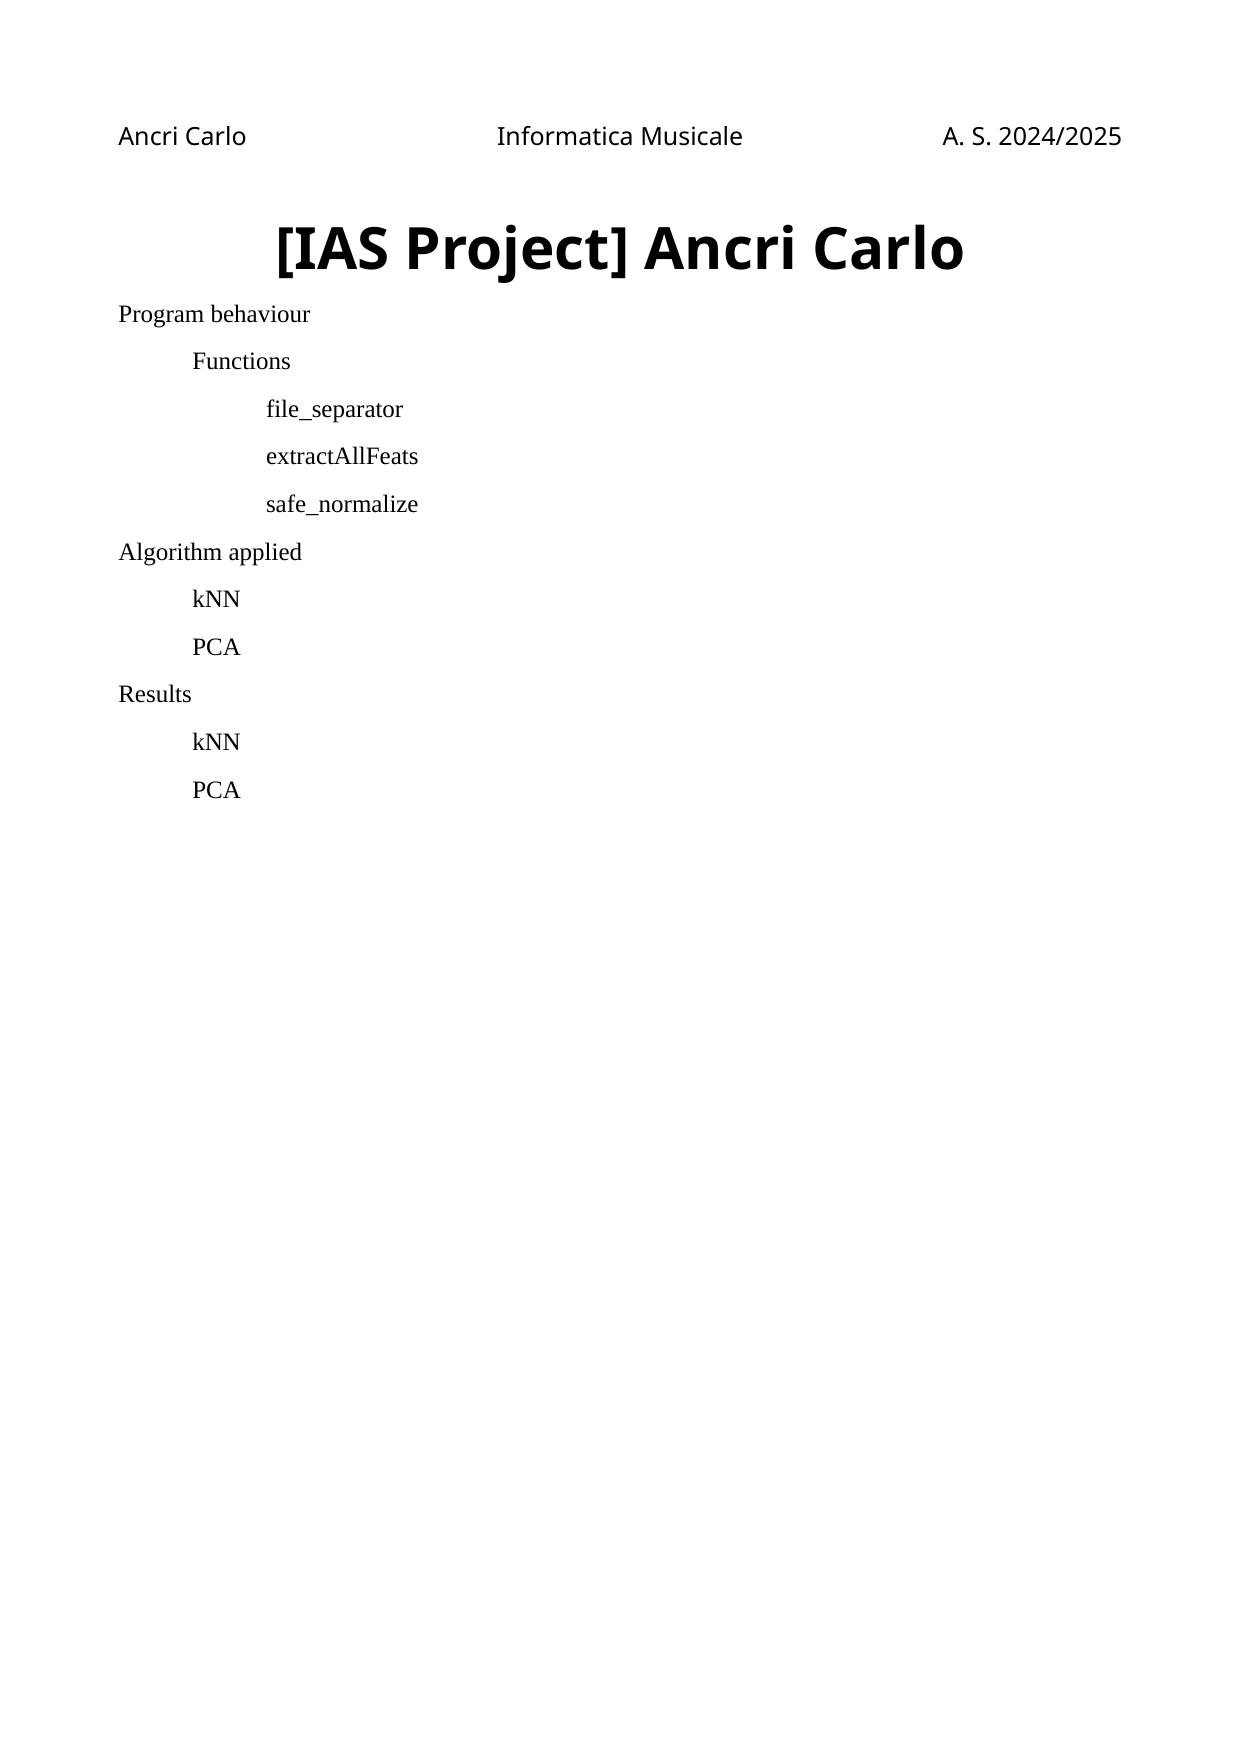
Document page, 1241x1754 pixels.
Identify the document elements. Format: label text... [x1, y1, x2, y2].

text safe_normalize [118, 489, 1122, 518]
text kNN [118, 727, 1122, 756]
text kNN [118, 584, 1122, 613]
text file_separator [118, 394, 1122, 423]
text PCA [118, 775, 1122, 803]
text Results [118, 679, 1122, 708]
text Functions [118, 346, 1122, 375]
text Algorithm applied [118, 537, 1122, 565]
text PCA [118, 632, 1122, 661]
text Program behaviour [118, 299, 1122, 327]
title [IAS Project] Ancri Carlo [118, 207, 1122, 286]
text extractAllFeats [118, 441, 1122, 470]
